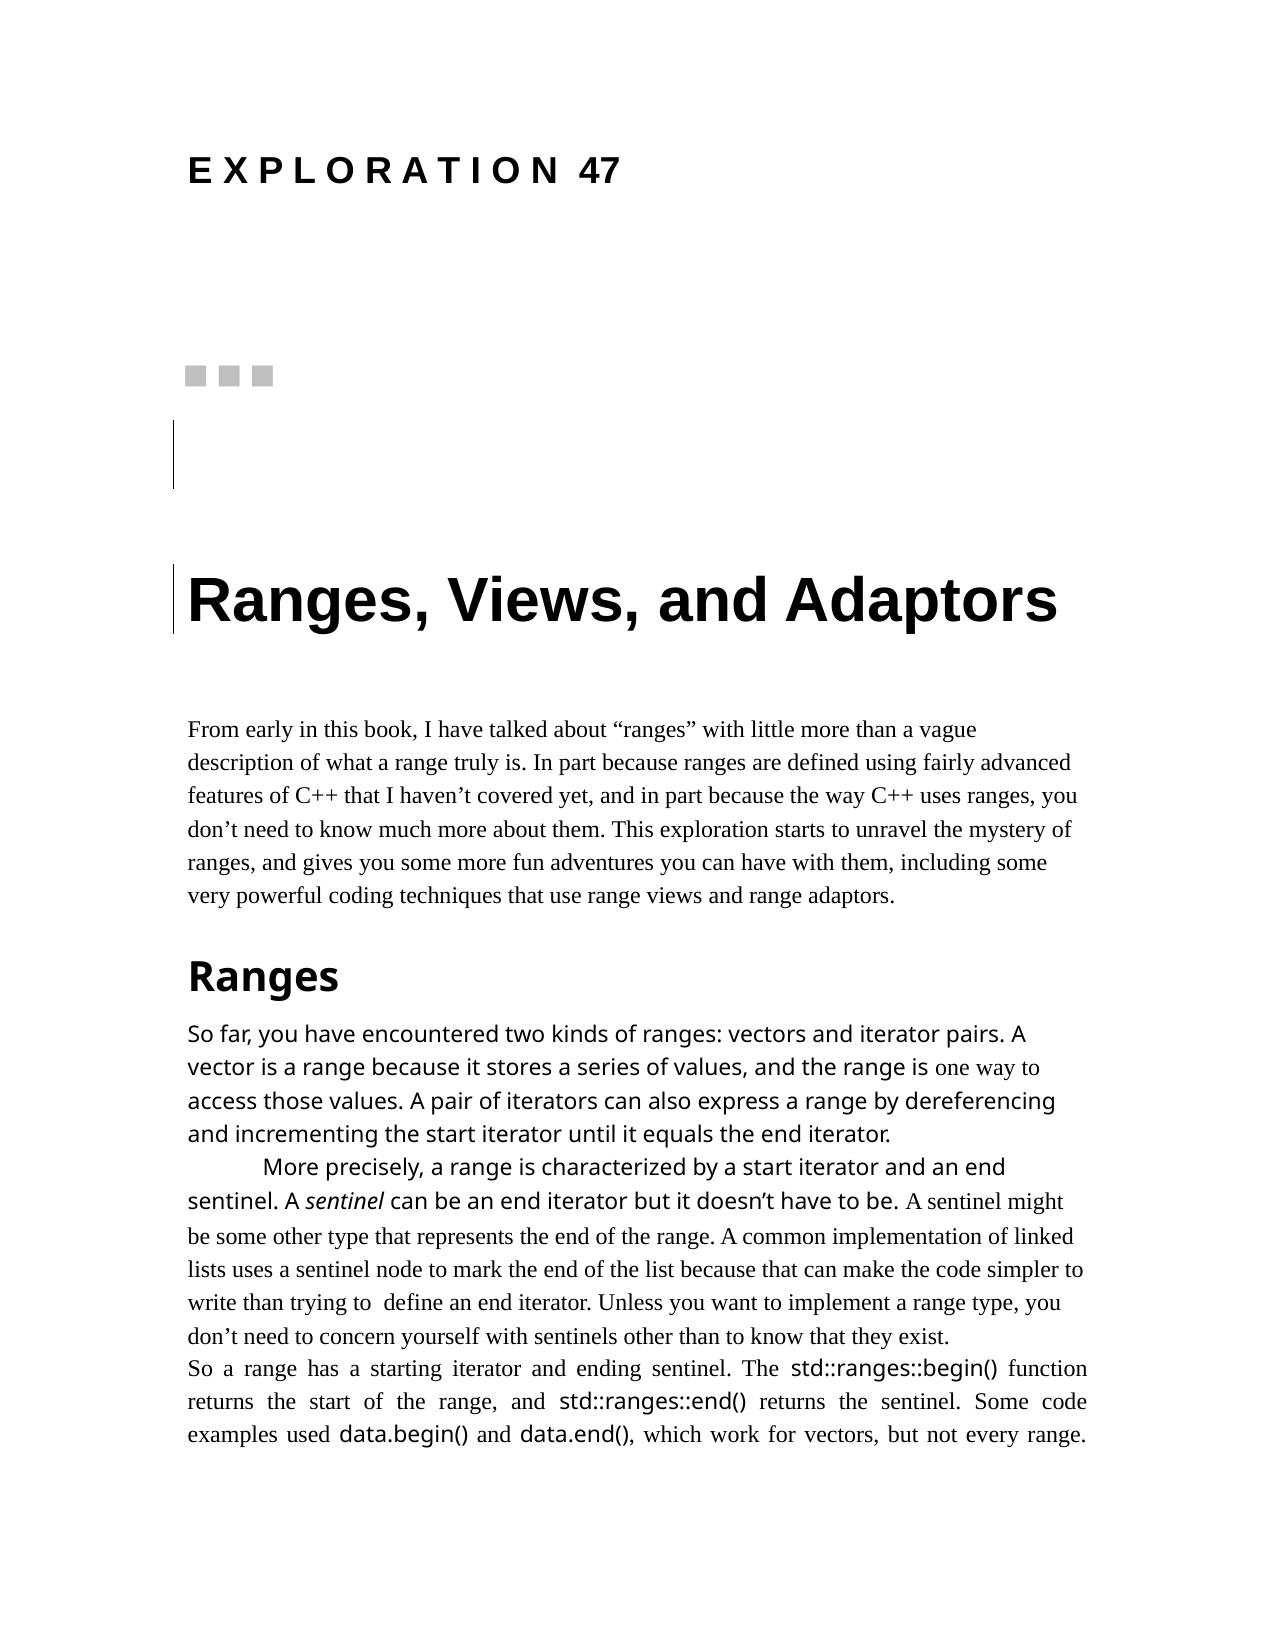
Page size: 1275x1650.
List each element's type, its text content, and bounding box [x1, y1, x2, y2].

text E X P L O R A T I O N 47 [187, 150, 1087, 192]
text So a range has a starting iterator and ending sentinel. The std::ranges::begin() function returns the start of the range, and std::ranges::end() returns the sentinel. Some code examples used data.begin() and data.end(), which work for vectors, but not every range. [187, 1349, 1087, 1449]
title Ranges, Views, and Adaptors [187, 419, 1087, 489]
text So far, you have encountered two kinds of ranges: vectors and iterator pairs. A vector is a range because it stores a series of values, and the range is one way to access those values. A pair of iterators can also express a range by dereferencing and incrementing the start iterator until it equals the end iterator. [187, 1016, 1087, 1149]
text  [187, 364, 1087, 391]
text From early in this book, I have talked about “ranges” with little more than a vague description of what a range truly is. In part because ranges are defined using fairly advanced features of C++ that I haven’t covered yet, and in part because the way C++ uses ranges, you don’t need to know much more about them. This exploration starts to unravel the mystery of ranges, and gives you some more fun adventures you can have with them, including some very powerful coding techniques that use range views and range adaptors. [187, 709, 1087, 909]
subtitle Ranges [187, 947, 1087, 1003]
text More precisely, a range is characterized by a start iterator and an end sentinel. A sentinel can be an end iterator but it doesn’t have to be. A sentinel might be some other type that represents the end of the range. A common implementation of linked lists uses a sentinel node to mark the end of the list because that can make the code simpler to write than trying to define an end iterator. Unless you want to implement a range type, you don’t need to concern yourself with sentinels other than to know that they exist. [187, 1149, 1087, 1349]
